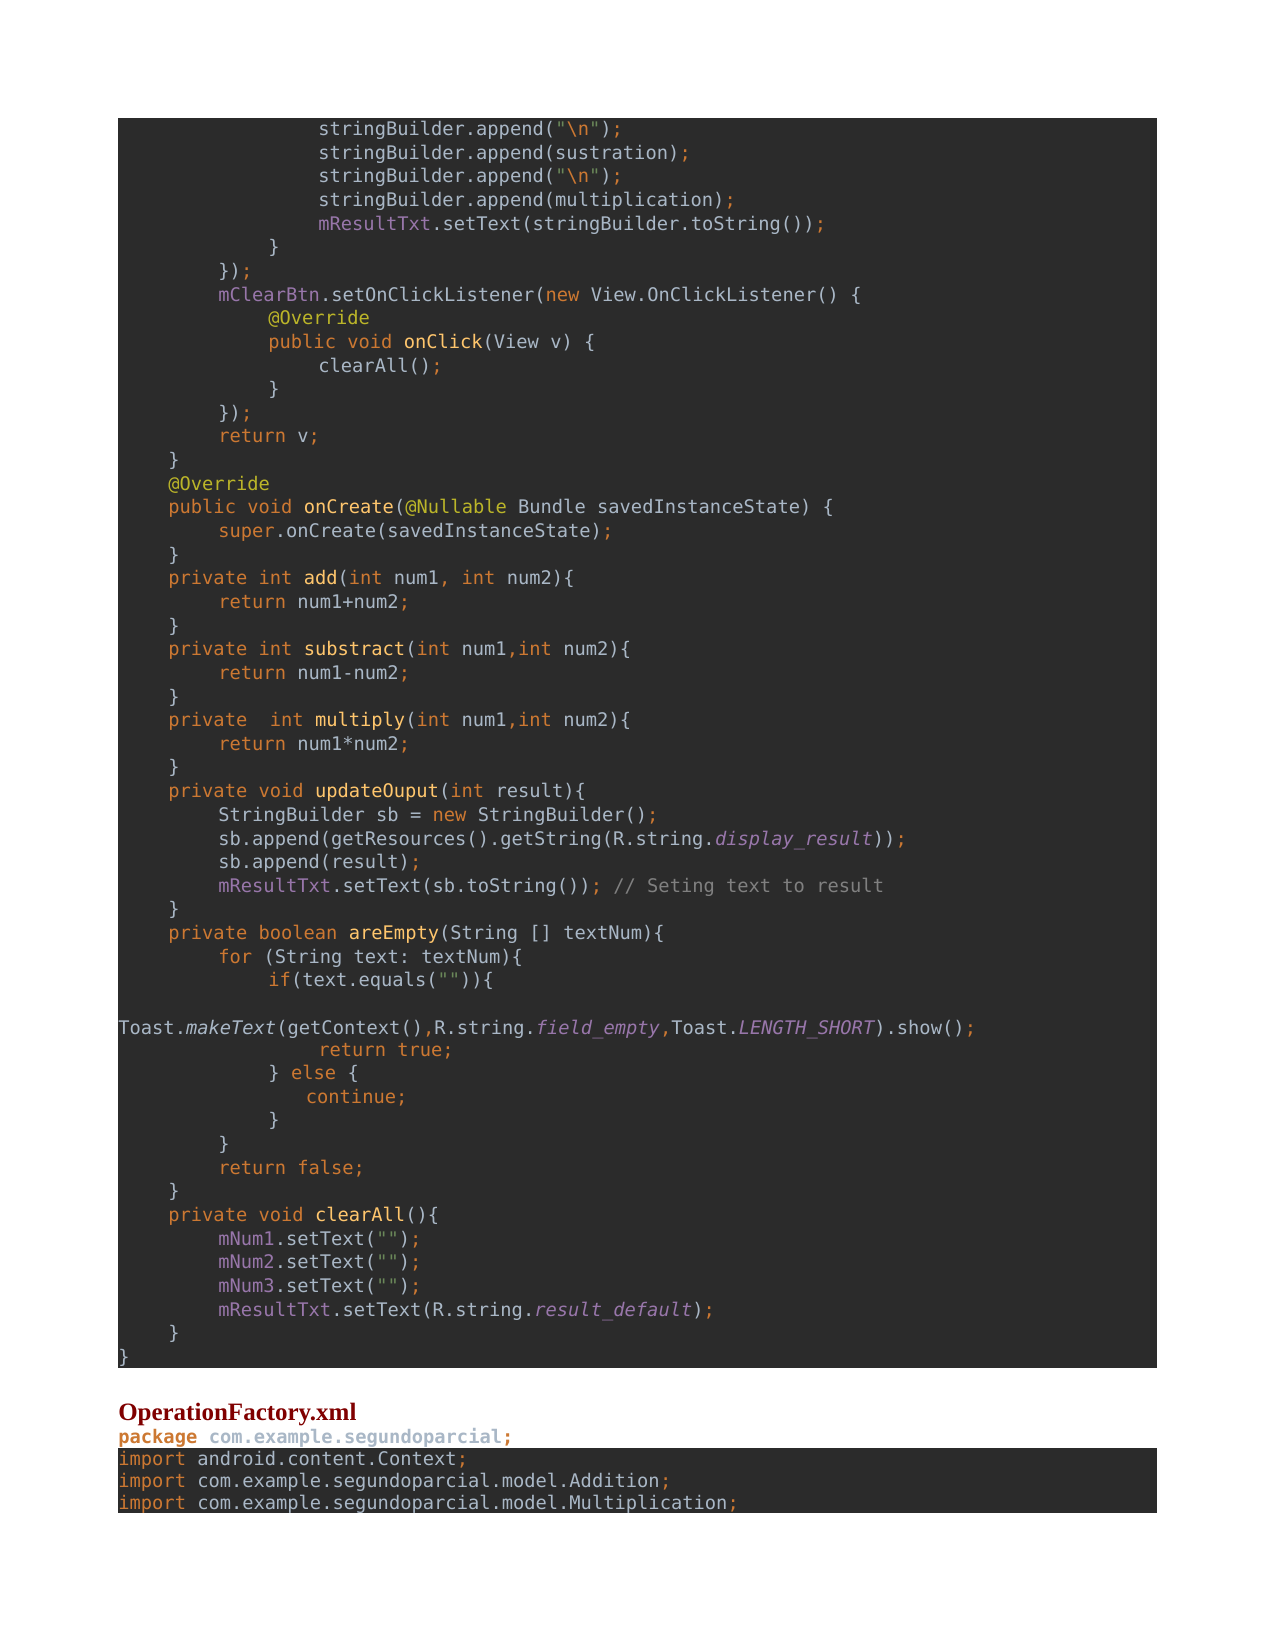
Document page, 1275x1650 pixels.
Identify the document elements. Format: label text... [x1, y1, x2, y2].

text } [118, 1180, 1157, 1204]
text } [118, 615, 1157, 638]
text import com.example.segundoparcial.model.Addition; [118, 1470, 1157, 1492]
text mResultTxt.setText(R.string.result_default); [118, 1299, 1157, 1322]
text return v; [118, 426, 1157, 449]
text mNum3.setText(""); [118, 1275, 1157, 1299]
text stringBuilder.append("\n"); [118, 118, 1157, 142]
text sb.append(getResources().getString(R.string.display_result)); [118, 827, 1157, 851]
text public void onCreate(@Nullable Bundle savedInstanceState) { [118, 496, 1157, 520]
text StringBuilder sb = new StringBuilder(); [118, 804, 1157, 827]
text return num1-num2; [118, 662, 1157, 686]
text private int multiply(int num1,int num2){ [118, 709, 1157, 733]
text mNum1.setText(""); [118, 1228, 1157, 1251]
text return num1+num2; [118, 591, 1157, 615]
text } else { [118, 1062, 1157, 1086]
text } [118, 1346, 1157, 1368]
text return false; [118, 1157, 1157, 1180]
text mNum2.setText(""); [118, 1251, 1157, 1275]
text }); [118, 260, 1157, 284]
text private void updateOuput(int result){ [118, 780, 1157, 804]
text } [118, 1133, 1157, 1157]
text } [118, 686, 1157, 709]
text if(text.equals("")){ [118, 969, 1157, 993]
text return num1*num2; [118, 733, 1157, 757]
text } [118, 1109, 1157, 1133]
text mResultTxt.setText(stringBuilder.toString()); [118, 213, 1157, 236]
text private void clearAll(){ [118, 1204, 1157, 1228]
text Toast.makeText(getContext(),R.string.field_empty,Toast.LENGTH_SHORT).show(); [118, 993, 1157, 1038]
text clearAll(); [118, 354, 1157, 378]
text public void onClick(View v) { [118, 331, 1157, 354]
text continue; [118, 1086, 1157, 1109]
text private int add(int num1, int num2){ [118, 567, 1157, 591]
text sb.append(result); [118, 851, 1157, 875]
text } [118, 236, 1157, 260]
text package com.example.segundoparcial; [118, 1426, 1157, 1448]
text OperationFactory.xml [118, 1397, 1157, 1426]
text stringBuilder.append("\n"); [118, 165, 1157, 189]
text stringBuilder.append(sustration); [118, 142, 1157, 165]
text }); [118, 402, 1157, 426]
text } [118, 378, 1157, 402]
text @Override [118, 473, 1157, 496]
text for (String text: textNum){ [118, 946, 1157, 969]
text import com.example.segundoparcial.model.Multiplication; [118, 1492, 1157, 1513]
text } [118, 544, 1157, 567]
text } [118, 449, 1157, 473]
text } [118, 1322, 1157, 1346]
text mResultTxt.setText(sb.toString()); // Seting text to result [118, 875, 1157, 898]
text stringBuilder.append(multiplication); [118, 189, 1157, 213]
text super.onCreate(savedInstanceState); [118, 520, 1157, 544]
text private int substract(int num1,int num2){ [118, 638, 1157, 662]
text @Override [118, 307, 1157, 331]
text } [118, 898, 1157, 922]
text private boolean areEmpty(String [] textNum){ [118, 922, 1157, 946]
text import android.content.Context; [118, 1448, 1157, 1470]
text mClearBtn.setOnClickListener(new View.OnClickListener() { [118, 284, 1157, 307]
text return true; [118, 1038, 1157, 1062]
text } [118, 757, 1157, 780]
